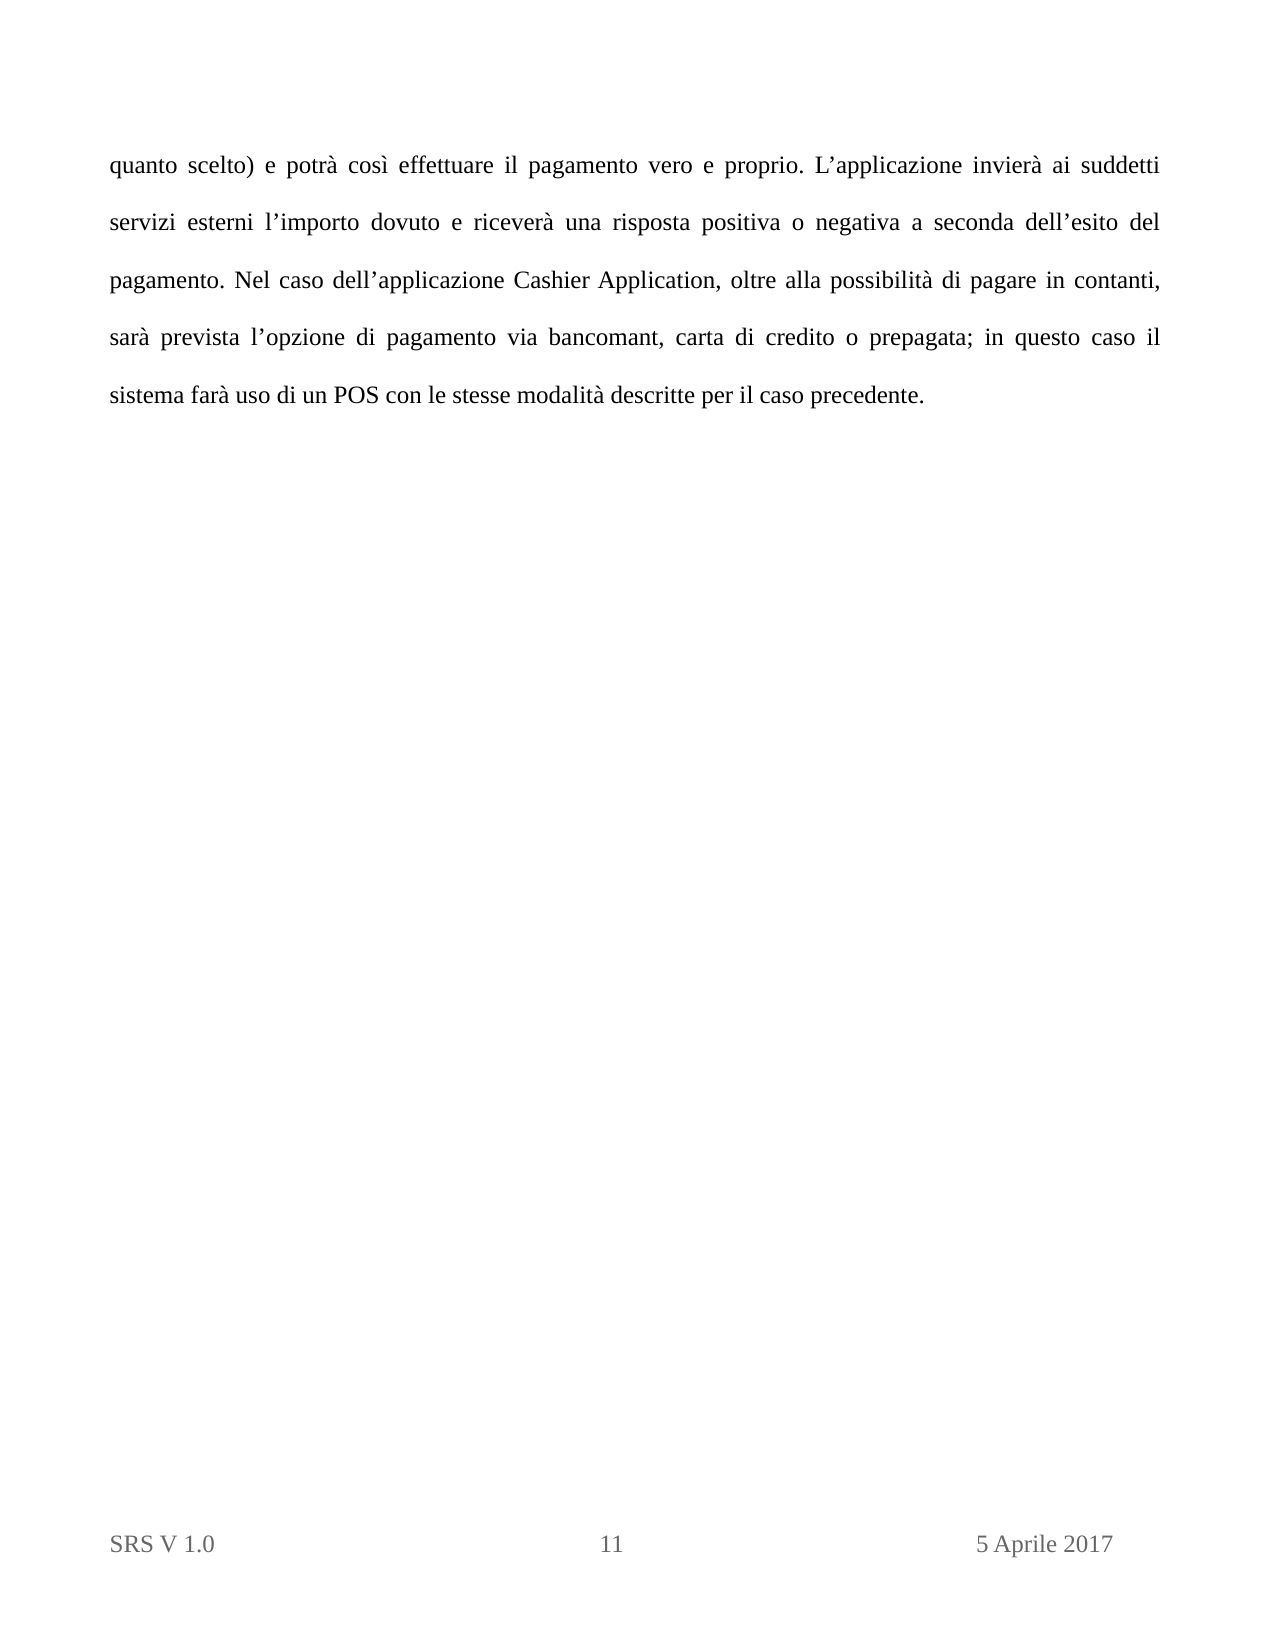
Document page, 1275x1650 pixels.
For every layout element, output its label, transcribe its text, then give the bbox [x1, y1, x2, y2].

text quanto scelto) e potrà così effettuare il pagamento vero e proprio. L’applicazione invierà ai suddetti servizi esterni l’importo dovuto e riceverà una risposta positiva o negativa a seconda dell’esito del pagamento. Nel caso dell’applicazione Cashier Application, oltre alla possibilità di pagare in contanti, sarà prevista l’opzione di pagamento via bancomant, carta di credito o prepagata; in questo caso il sistema farà uso di un POS con le stesse modalità descritte per il caso precedente. [109, 150, 1162, 409]
